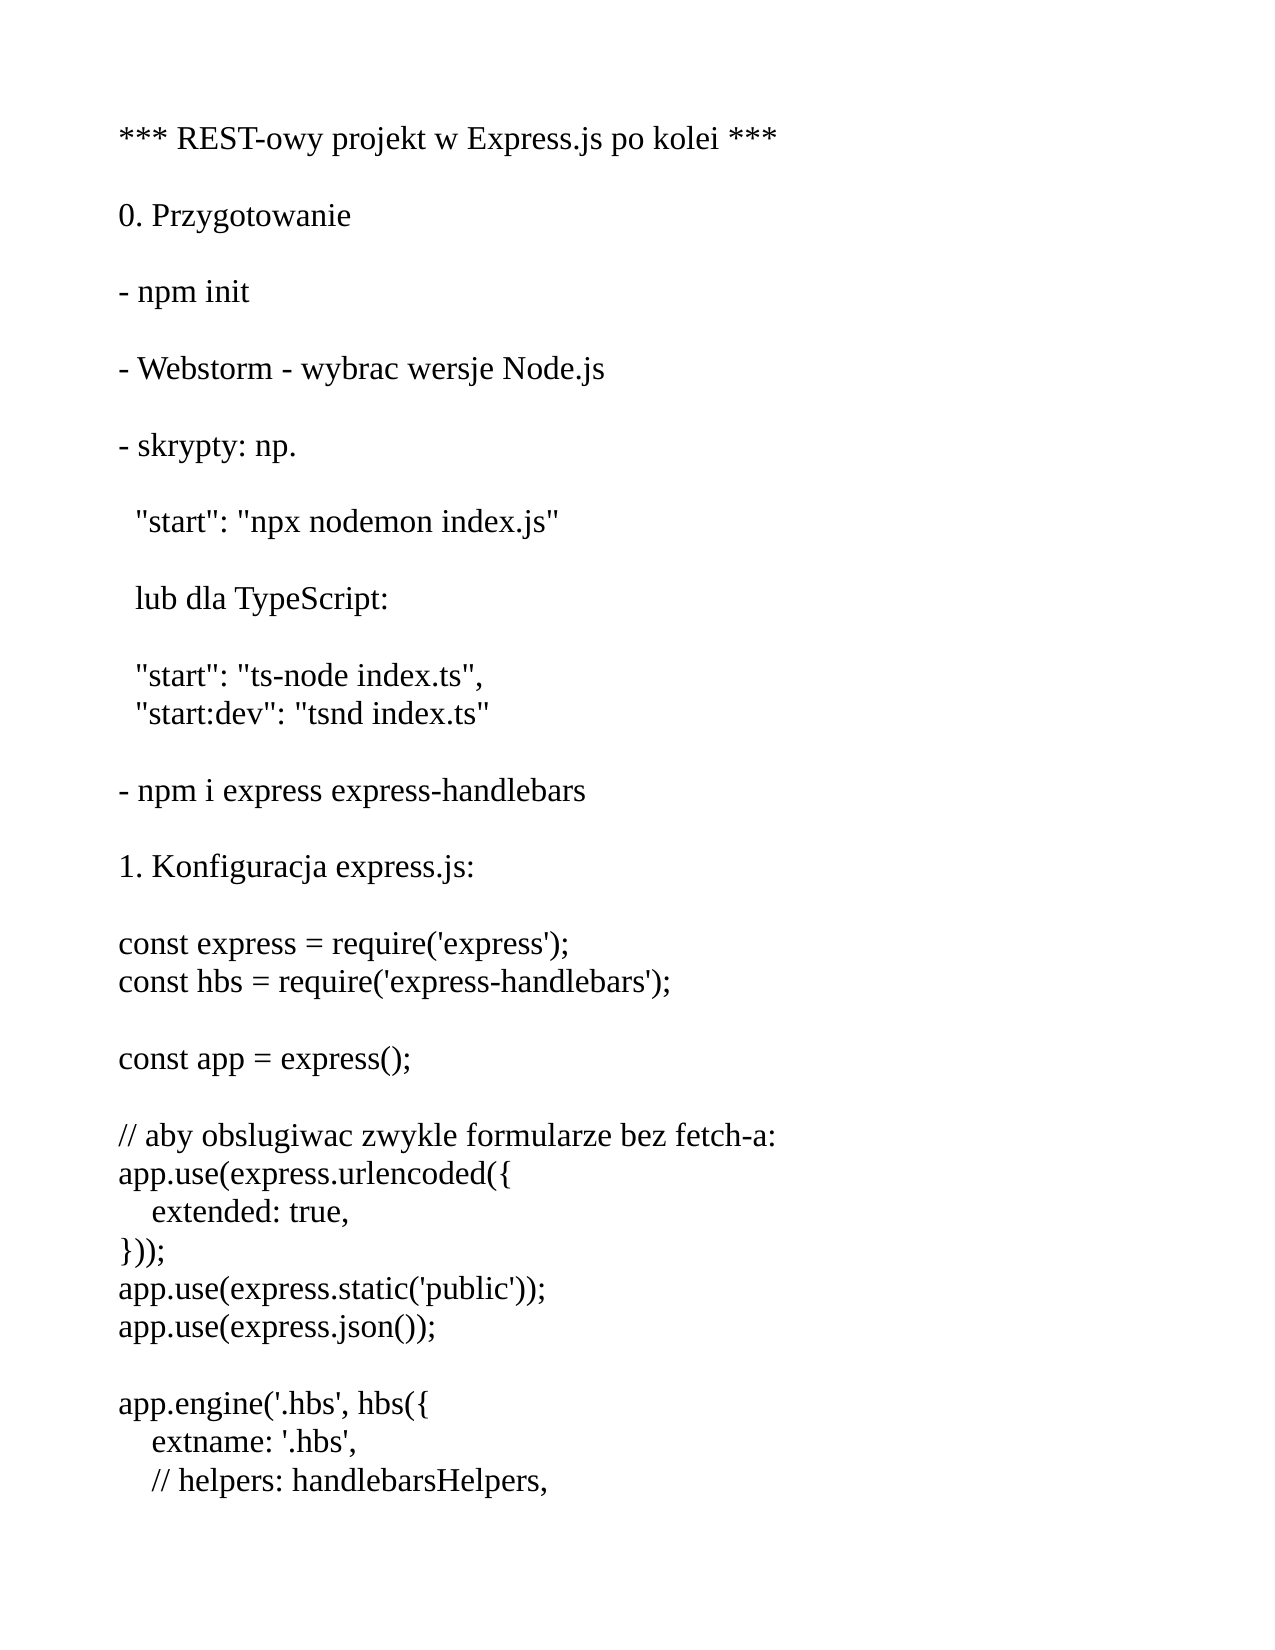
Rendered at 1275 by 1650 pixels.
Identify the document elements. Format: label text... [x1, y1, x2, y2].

text const express = require('express'); [118, 923, 1157, 961]
text app.use(express.json()); [118, 1306, 1157, 1345]
text // helpers: handlebarsHelpers, [118, 1460, 1157, 1498]
text - skrypty: np. [118, 425, 1157, 463]
text *** REST-owy projekt w Express.js po kolei *** [118, 118, 1157, 156]
text - Webstorm - wybrac wersje Node.js [118, 348, 1157, 386]
text - npm init [118, 271, 1157, 310]
text app.use(express.urlencoded({ [118, 1153, 1157, 1191]
text lub dla TypeScript: [118, 578, 1157, 616]
text })); [118, 1230, 1157, 1268]
text "start": "ts-node index.ts", [118, 655, 1157, 693]
text const app = express(); [118, 1038, 1157, 1076]
text 1. Konfiguracja express.js: [118, 846, 1157, 885]
text app.use(express.static('public')); [118, 1268, 1157, 1306]
text 0. Przygotowanie [118, 195, 1157, 233]
text - npm i express express-handlebars [118, 770, 1157, 808]
text "start": "npx nodemon index.js" [118, 501, 1157, 540]
text // aby obslugiwac zwykle formularze bez fetch-a: [118, 1115, 1157, 1153]
text extname: '.hbs', [118, 1421, 1157, 1460]
text app.engine('.hbs', hbs({ [118, 1383, 1157, 1421]
text extended: true, [118, 1191, 1157, 1230]
text const hbs = require('express-handlebars'); [118, 961, 1157, 1000]
text "start:dev": "tsnd index.ts" [118, 693, 1157, 731]
